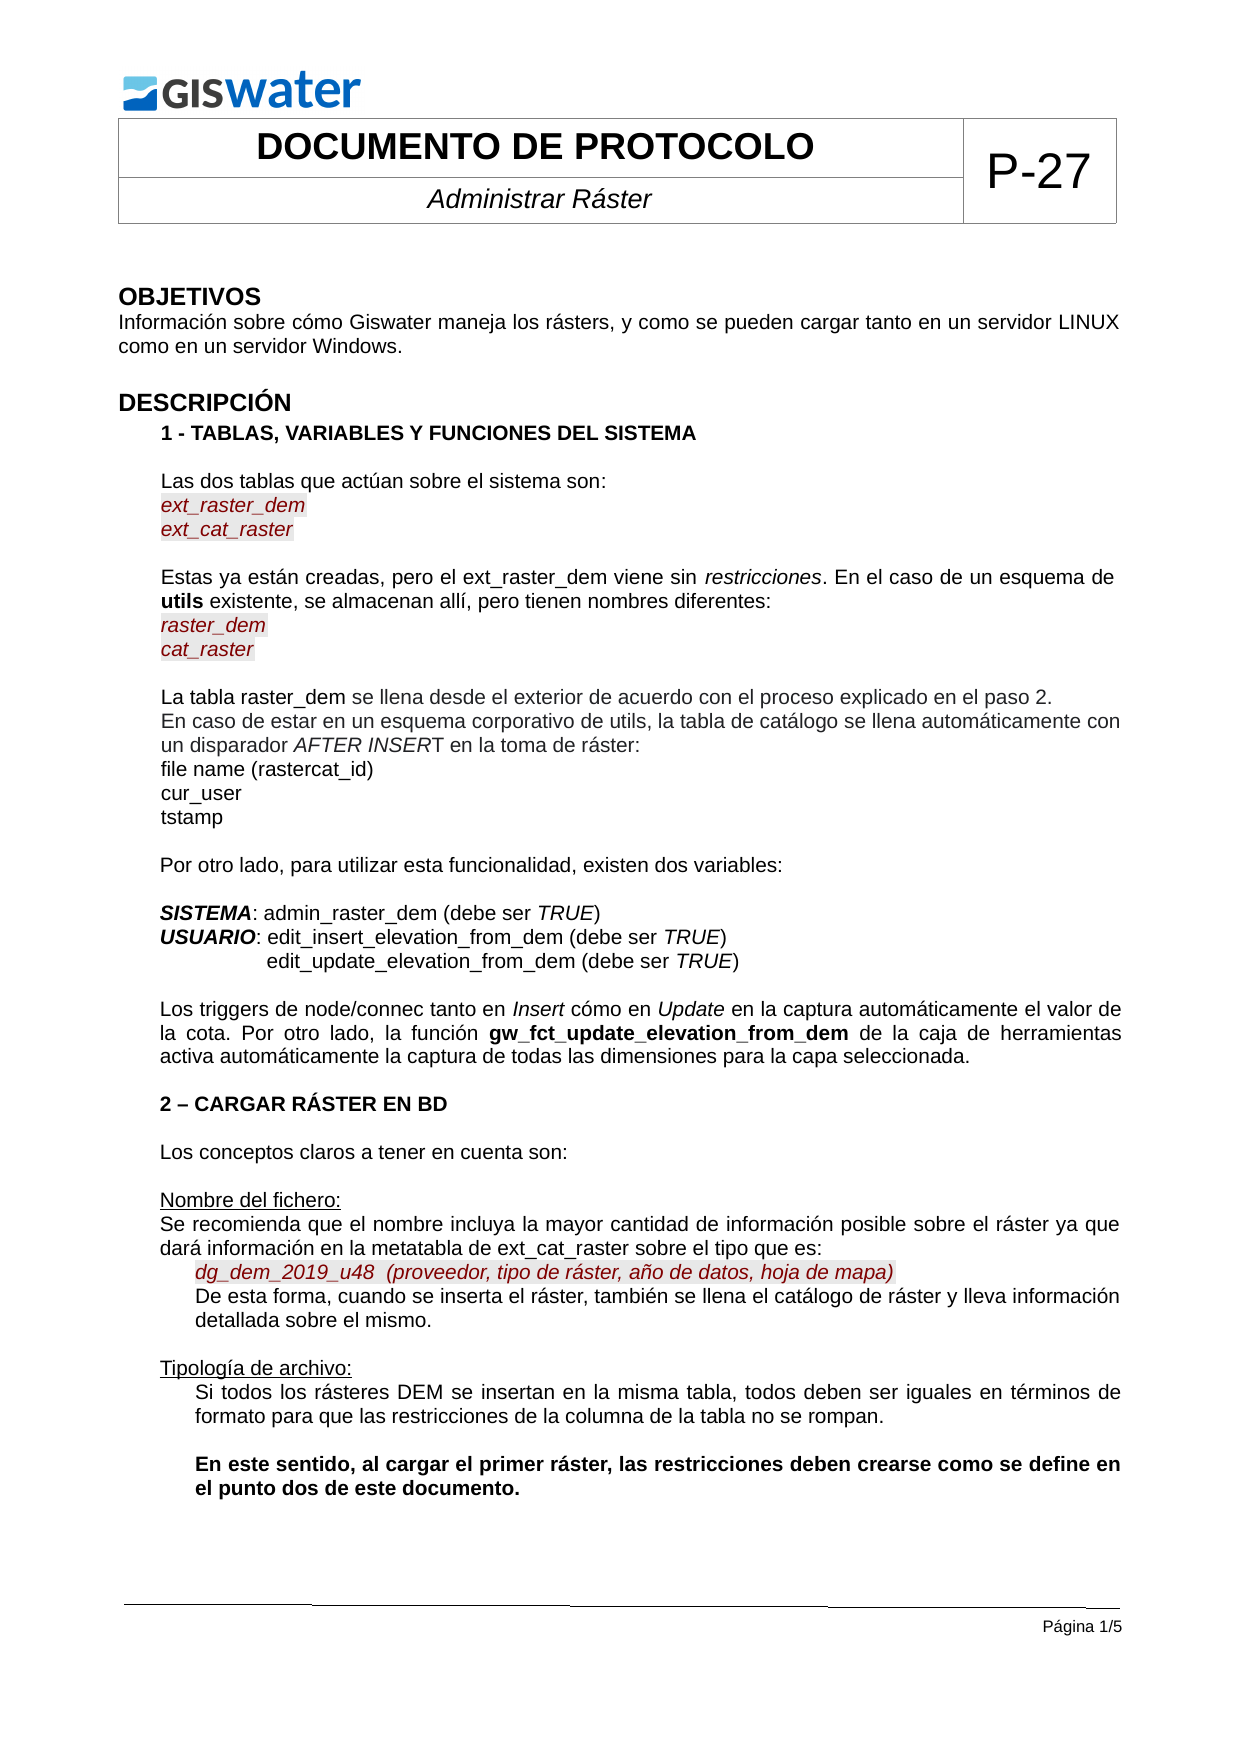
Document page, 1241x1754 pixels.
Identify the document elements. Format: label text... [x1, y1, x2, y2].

text ext_cat_raster [118, 517, 1122, 541]
text USUARIO: edit_insert_elevation_from_dem (debe ser TRUE) [159, 924, 1122, 948]
text Información sobre cómo Giswater maneja los rásters, y como se pueden cargar tanto en un servidor LINUX como en un servidor Windows. [118, 310, 1122, 358]
text cur_user [118, 781, 1122, 805]
text Estas ya están creadas, pero el ext_raster_dem viene sin restricciones. En el caso de un esquema de utils existente, se almacenan allí, pero tienen nombres diferentes: [118, 565, 1122, 613]
text Por otro lado, para utilizar esta funcionalidad, existen dos variables: [159, 853, 1122, 877]
text Si todos los rásteres DEM se insertan en la misma tabla, todos deben ser iguales en términos de formato para que las restricciones de la columna de la tabla no se rompan. [195, 1380, 1122, 1428]
text Nombre del fichero: [159, 1188, 1122, 1212]
list DESCRIPCIÓN [118, 388, 1122, 417]
text dg_dem_2019_u48 (proveedor, tipo de ráster, año de datos, hoja de mapa) [195, 1260, 1122, 1284]
text ext_raster_dem [118, 493, 1122, 517]
text SISTEMA: admin_raster_dem (debe ser TRUE) [159, 901, 1122, 924]
text Los triggers de node/connec tanto en Insert cómo en Update en la captura automáticamente el valor de la cota. Por otro lado, la función gw_fct_update_elevation_from_dem de la caja de herramientas activa automáticamente la captura de todas las dimensiones para la capa seleccionada. [159, 996, 1122, 1068]
text Los conceptos claros a tener en cuenta son: [159, 1140, 1122, 1164]
text Se recomienda que el nombre incluya la mayor cantidad de información posible sobre el ráster ya que dará información en la metatabla de ext_cat_raster sobre el tipo que es: [159, 1212, 1122, 1260]
text 2 – CARGAR RÁSTER EN BD [159, 1092, 1122, 1116]
text La tabla raster_dem se llena desde el exterior de acuerdo con el proceso explicado en el paso 2. [118, 685, 1122, 709]
text Tipología de archivo: [159, 1356, 1122, 1380]
text edit_update_elevation_from_dem (debe ser TRUE) [159, 948, 1122, 972]
picture [119, 66, 365, 115]
text cat_raster [118, 637, 1122, 661]
text De esta forma, cuando se inserta el ráster, también se llena el catálogo de ráster y lleva información detallada sobre el mismo. [195, 1284, 1122, 1332]
list OBJETIVOS [118, 281, 1122, 310]
text tstamp [118, 805, 1122, 829]
text En este sentido, al cargar el primer ráster, las restricciones deben crearse como se define en el punto dos de este documento. [195, 1452, 1122, 1499]
text En caso de estar en un esquema corporativo de utils, la tabla de catálogo se llena automáticamente con un disparador AFTER INSERT en la toma de ráster: [118, 709, 1122, 757]
text Las dos tablas que actúan sobre el sistema son: [118, 469, 1122, 493]
text file name (rastercat_id) [118, 757, 1122, 781]
text 1 - TABLAS, VARIABLES Y FUNCIONES DEL SISTEMA [118, 417, 1122, 445]
text raster_dem [118, 613, 1122, 637]
